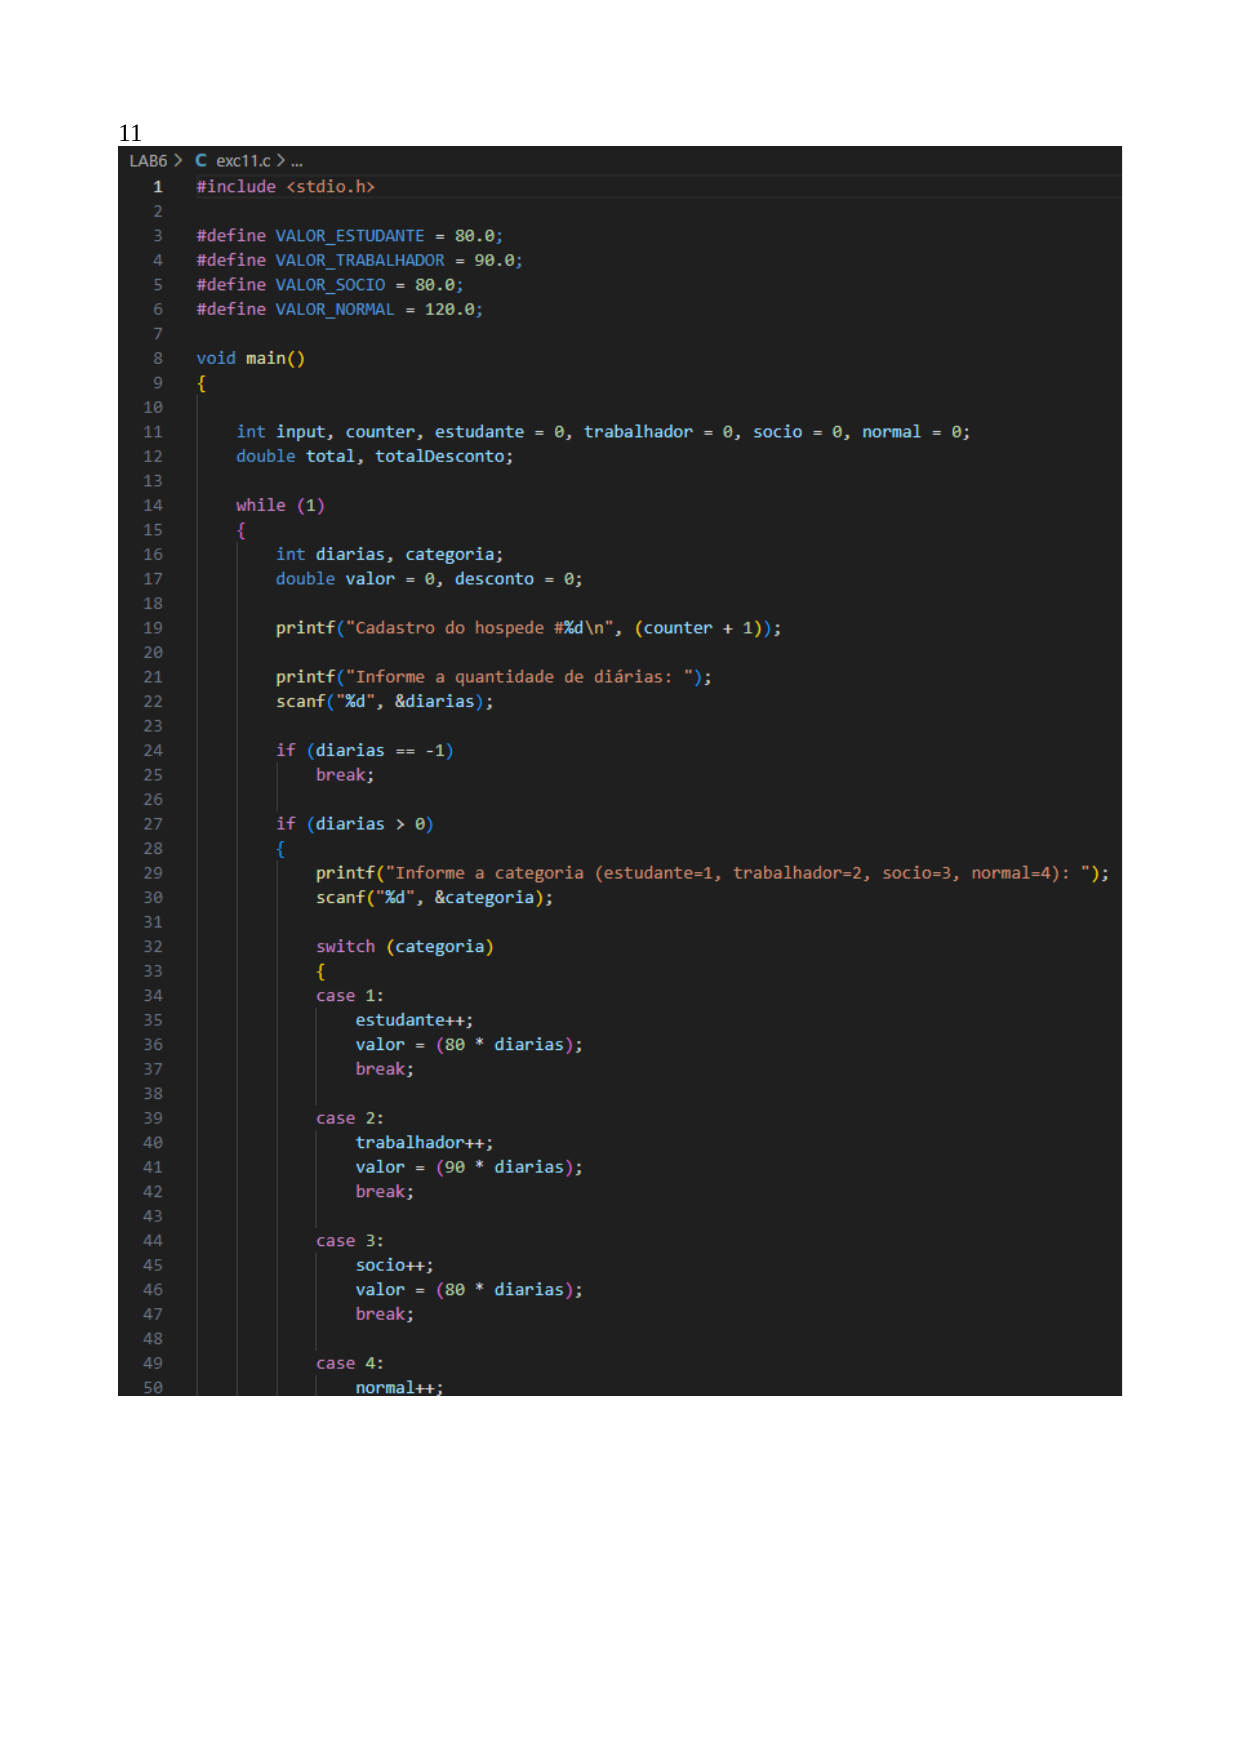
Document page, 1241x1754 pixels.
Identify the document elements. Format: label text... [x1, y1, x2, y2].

text 11 [118, 118, 1122, 146]
picture [118, 146, 1123, 1396]
